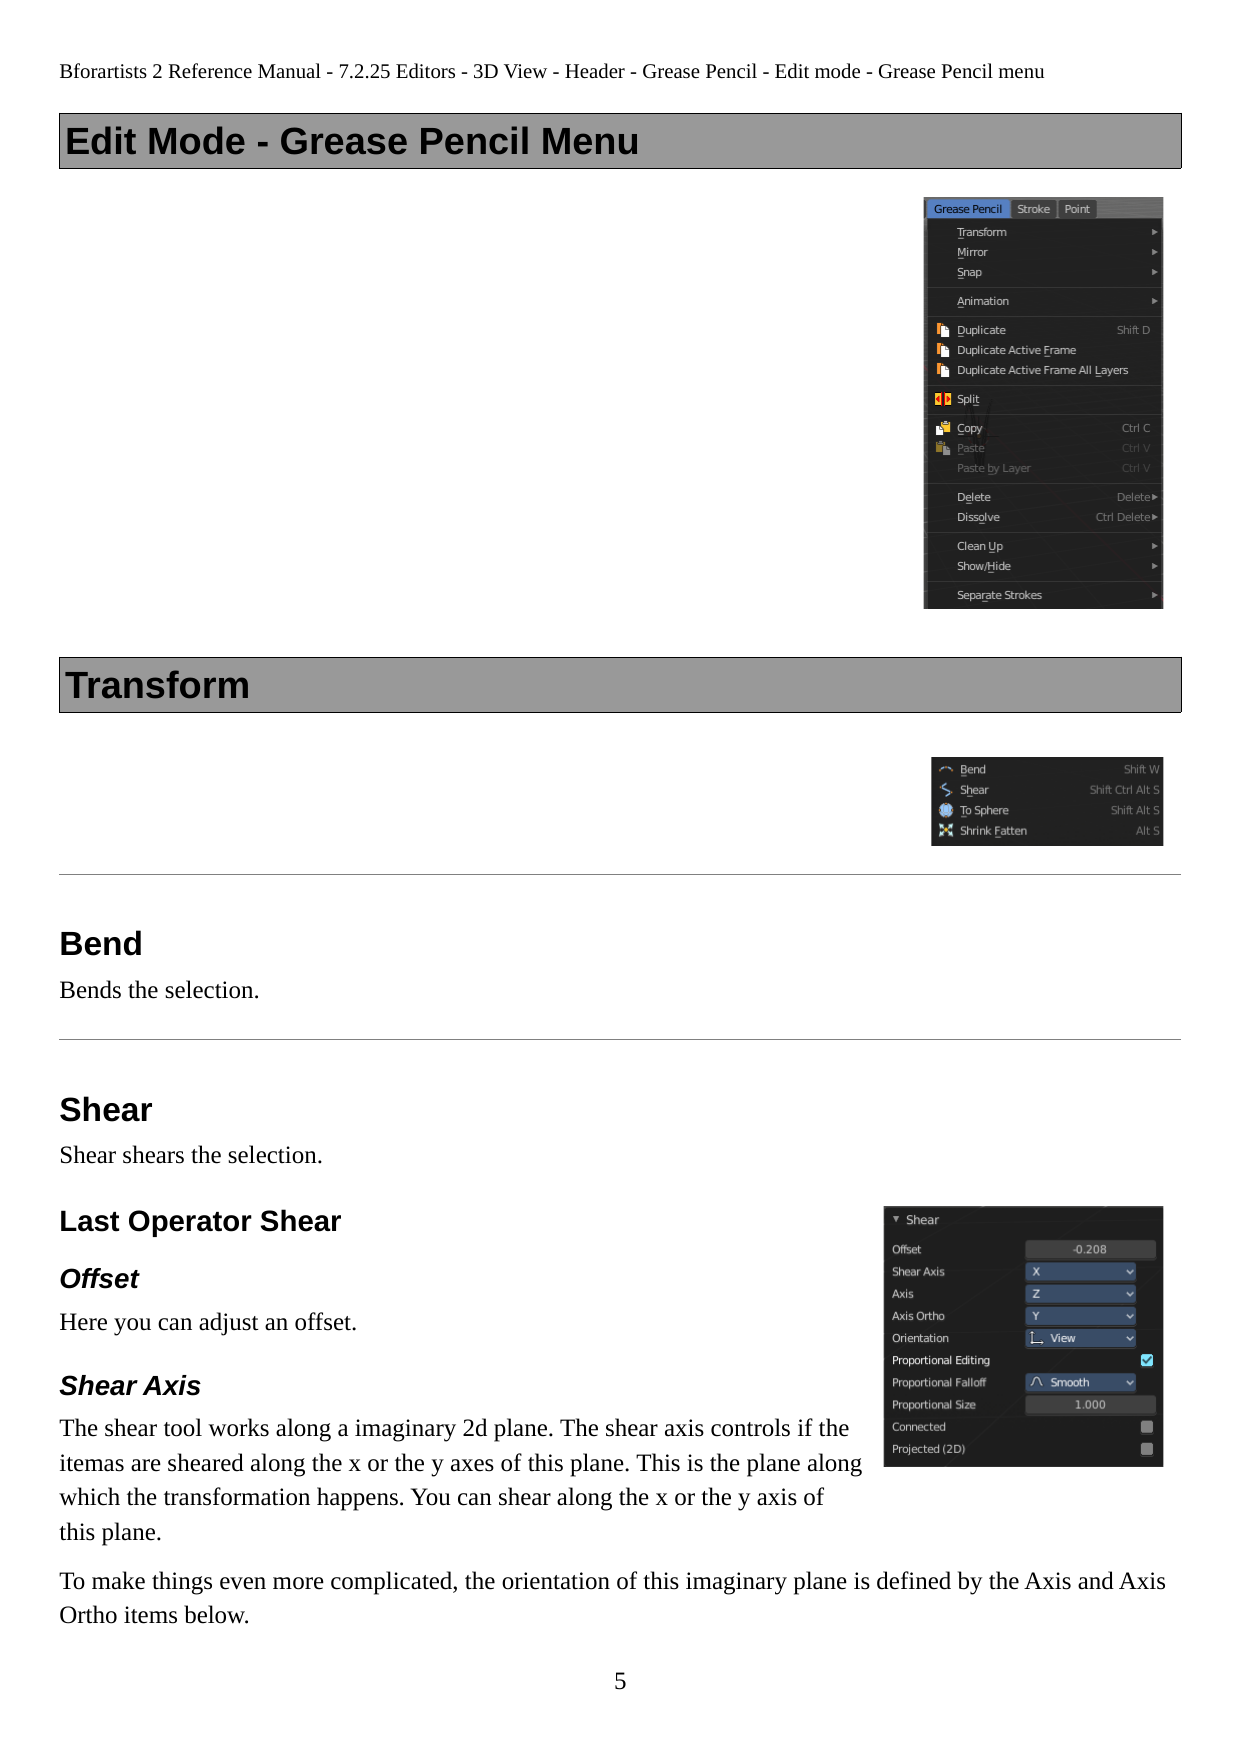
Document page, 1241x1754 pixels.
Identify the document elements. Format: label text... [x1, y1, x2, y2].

subtitle Bend [59, 924, 1181, 963]
table_header Transform [60, 658, 1181, 712]
picture [923, 197, 1164, 609]
text Bends the selection. [59, 975, 1181, 1004]
subtitle [1164, 1263, 1181, 1295]
text Here you can adjust an offset. [59, 1307, 883, 1336]
subtitle Shear Axis [59, 1369, 883, 1401]
picture [883, 1206, 1164, 1467]
table_header Edit Mode - Grease Pencil Menu [60, 114, 1181, 168]
subtitle Offset [59, 1263, 883, 1295]
subtitle Last Operator Shear [59, 1204, 1181, 1238]
text To make things even more complicated, the orientation of this imaginary plane is defined by the Axis and Axis Ortho items below. [59, 1566, 1181, 1629]
subtitle Shear [59, 1089, 1181, 1128]
text The shear tool works along a imaginary 2d plane. The shear axis controls if the itemas are sheared along the x or the y axes of this plane. This is the plane along which the transformation happens. You can shear along the x or the y axis of this plane. [59, 1413, 1181, 1545]
subtitle [1164, 1369, 1181, 1401]
text Shear shears the selection. [59, 1141, 1181, 1169]
picture [931, 757, 1164, 846]
